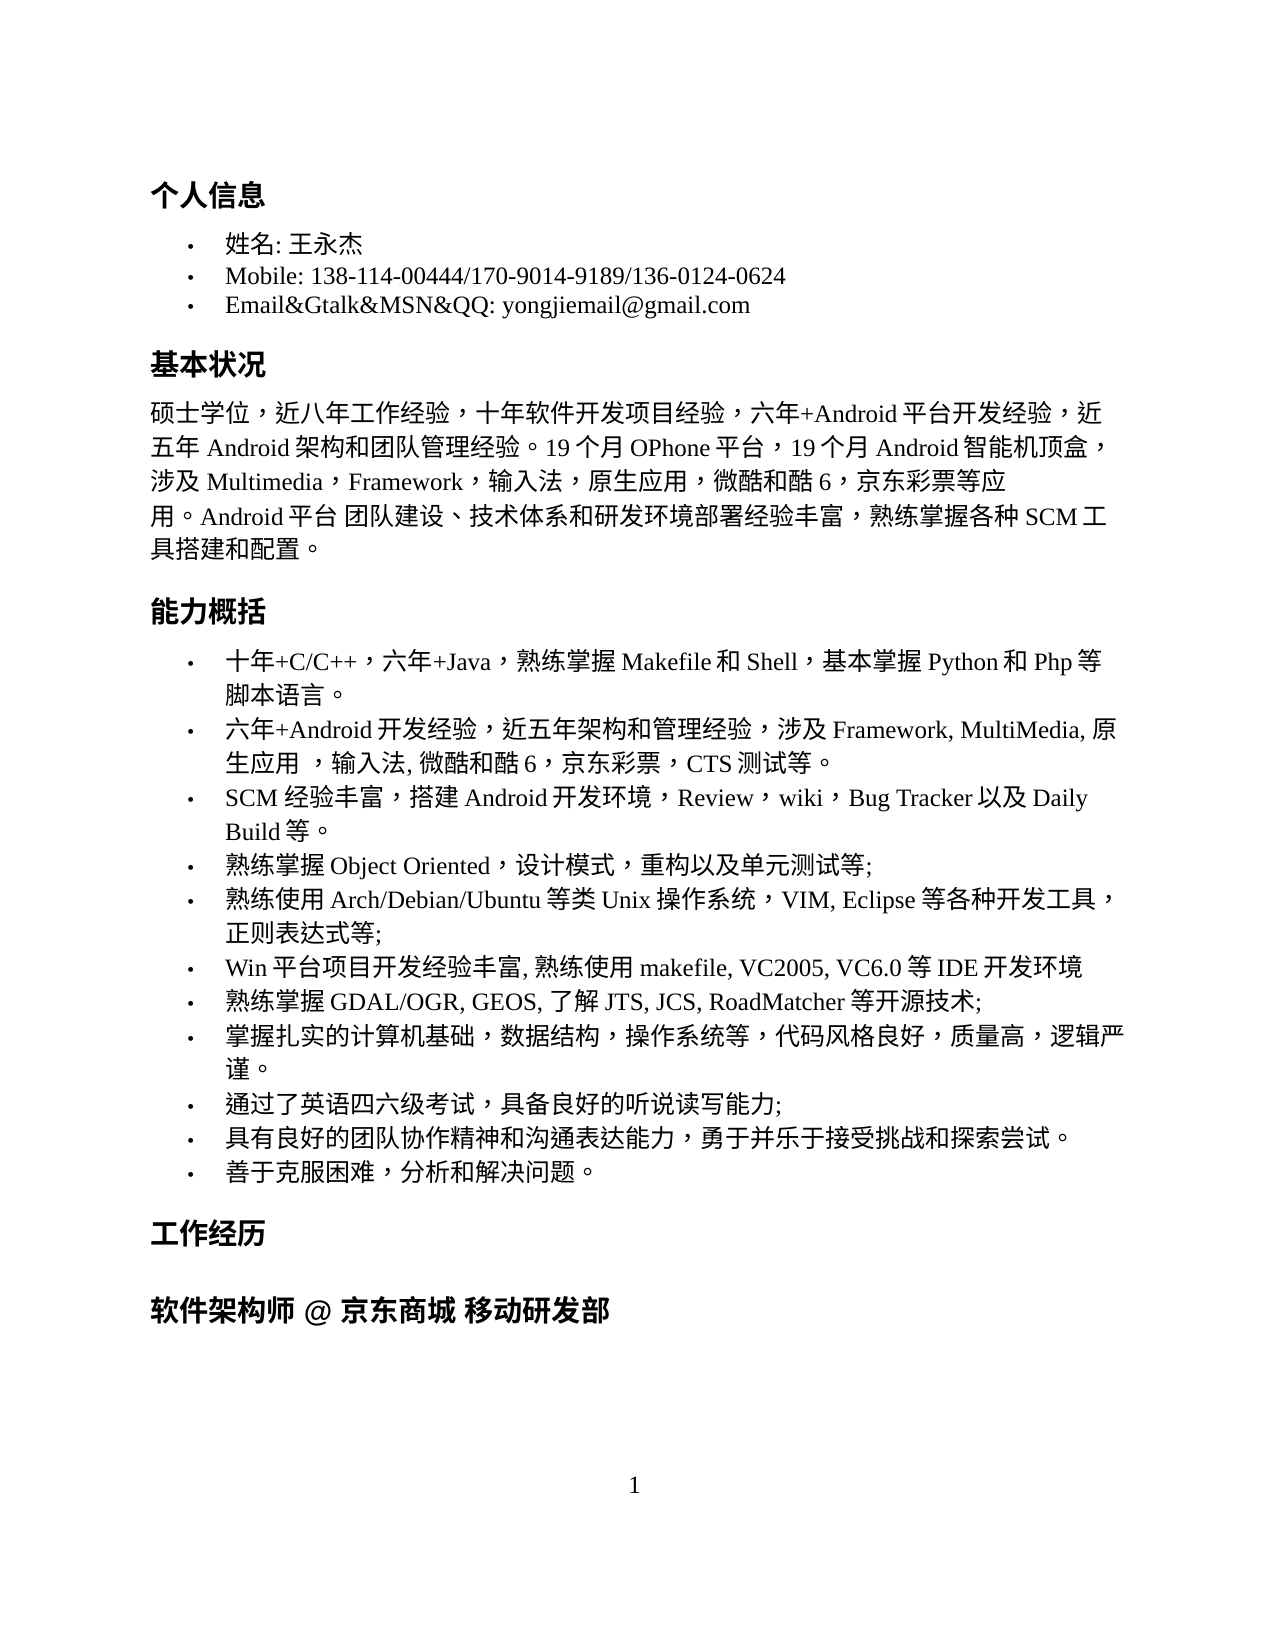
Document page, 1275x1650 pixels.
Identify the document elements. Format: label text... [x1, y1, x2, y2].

subtitle 能力概括 [150, 591, 1125, 631]
list SCM 经验丰富，搭建Android开发环境，Review，wiki，Bug Tracker以及Daily Build等。 [187, 780, 1125, 848]
list 六年+Android开发经验，近五年架构和管理经验，涉及Framework, MultiMedia, 原生应用 ，输入法, 微酷和酷6，京东彩票，CTS测试等。 [187, 712, 1125, 780]
list Mobile: 138-114-00444/170-9014-9189/136-0124-0624 [187, 261, 1125, 290]
text 硕士学位，近八年工作经验，十年软件开发项目经验，六年+Android平台开发经验，近五年 Android架构和团队管理经验。19个月OPhone平台，19个月Android智能机顶盒，涉及 Multimedia，Framework，输入法，原生应用，微酷和酷6，京东彩票等应用。Android平台 团队建设、技术体系和研发环境部署经验丰富，熟练掌握各种SCM工具搭建和配置。 [150, 396, 1125, 566]
list 熟练掌握GDAL/OGR, GEOS, 了解JTS, JCS, RoadMatcher等开源技术; [187, 984, 1125, 1018]
list 姓名: 王永杰 [187, 227, 1125, 261]
list 十年+C/C++，六年+Java，熟练掌握Makefile和Shell，基本掌握Python和Php等脚本语言。 [187, 643, 1125, 712]
subtitle 基本状况 [150, 344, 1125, 383]
list 具有良好的团队协作精神和沟通表达能力，勇于并乐于接受挑战和探索尝试。 [187, 1120, 1125, 1154]
list Email&Gtalk&MSN&QQ: yongjiemail@gmail.com [187, 290, 1125, 319]
list 掌握扎实的计算机基础，数据结构，操作系统等，代码风格良好，质量高，逻辑严谨。 [187, 1018, 1125, 1086]
list 熟练掌握Object Oriented，设计模式，重构以及单元测试等; [187, 848, 1125, 882]
list Win平台项目开发经验丰富, 熟练使用makefile, VC2005, VC6.0等IDE开发环境 [187, 950, 1125, 984]
list 善于克服困难，分析和解决问题。 [187, 1154, 1125, 1188]
subtitle 个人信息 [150, 175, 1125, 215]
list 通过了英语四六级考试，具备良好的听说读写能力; [187, 1086, 1125, 1120]
list 熟练使用Arch/Debian/Ubuntu等类Unix操作系统，VIM, Eclipse等各种开发工具，正则表达式等; [187, 882, 1125, 950]
subtitle 工作经历 [150, 1213, 1125, 1253]
subtitle 软件架构师 @ 京东商城 移动研发部 [150, 1291, 1125, 1330]
